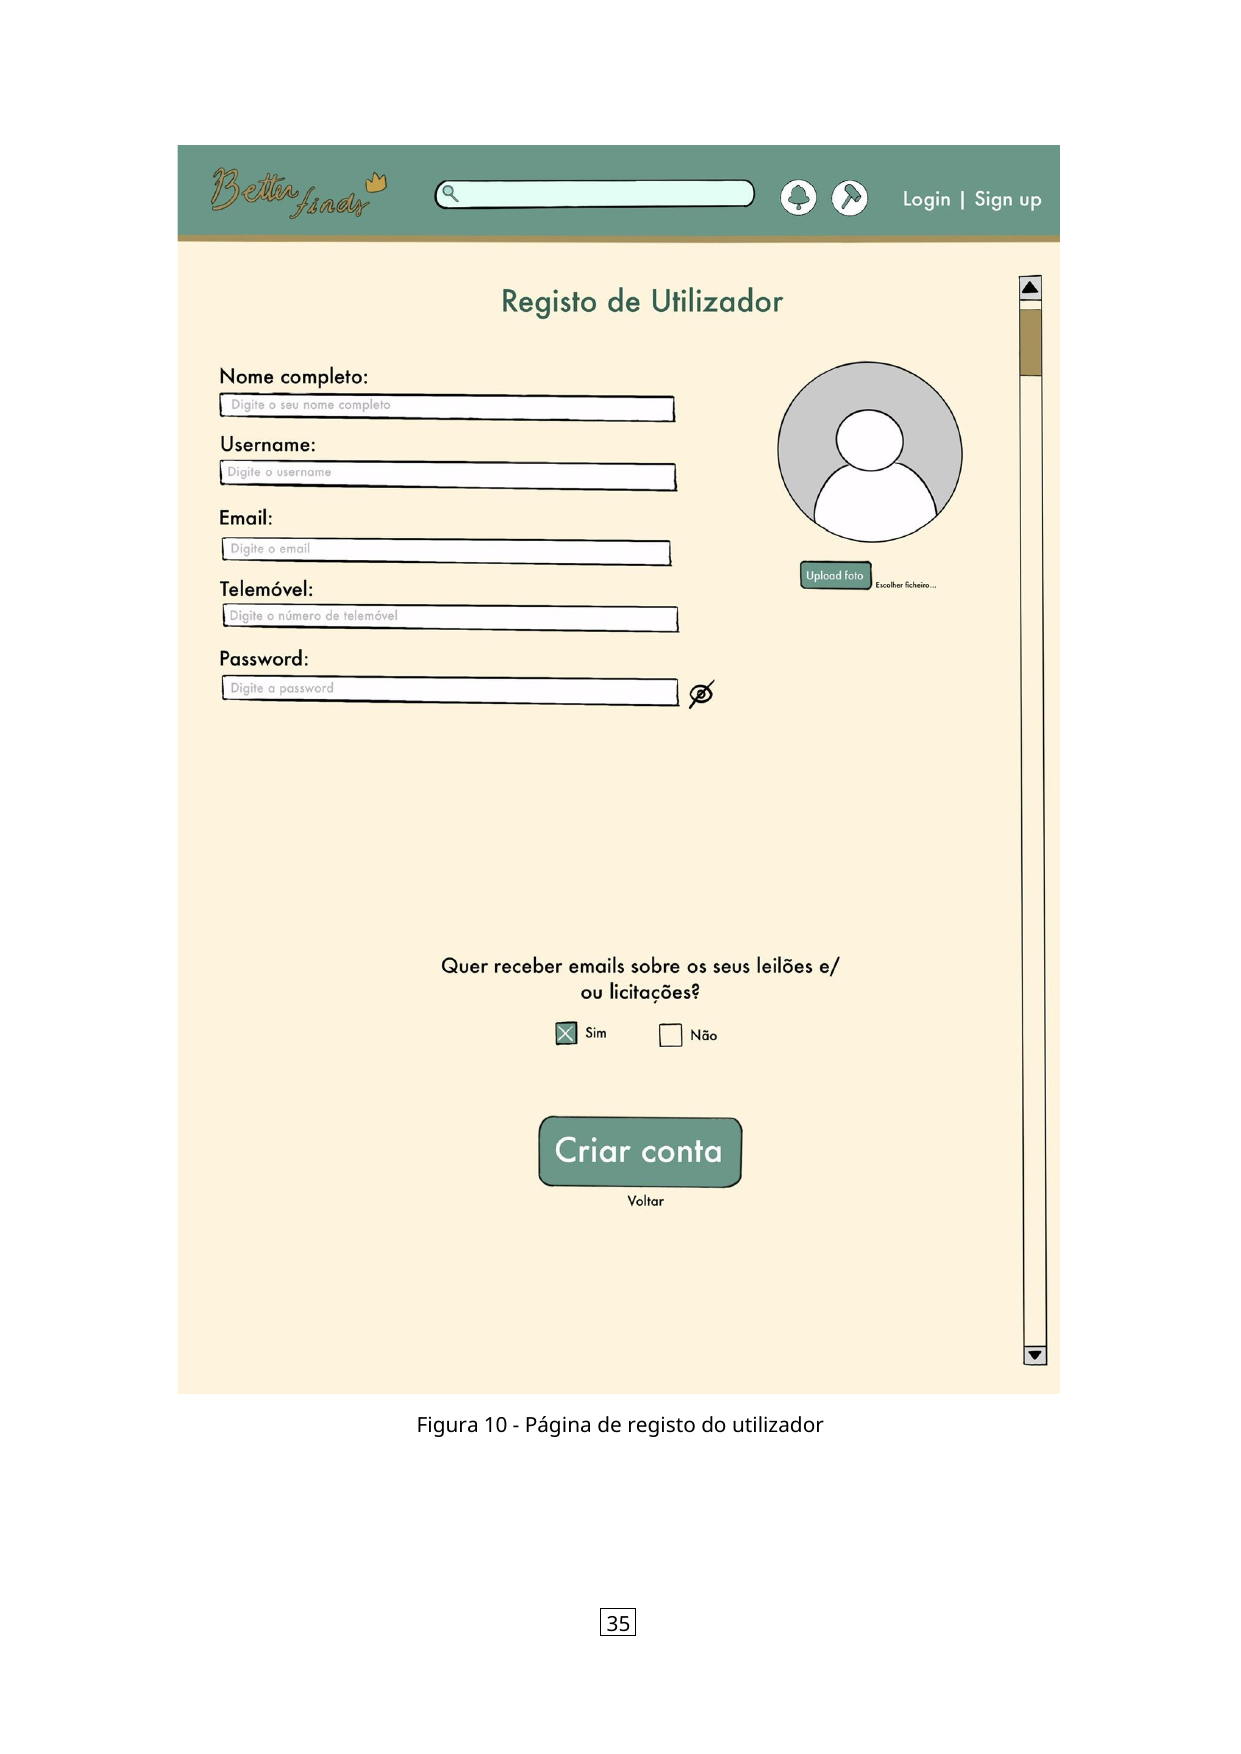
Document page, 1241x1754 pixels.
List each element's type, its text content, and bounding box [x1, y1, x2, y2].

picture [177, 145, 1060, 1394]
text Figura 10 - Página de registo do utilizador [368, 1411, 872, 1439]
